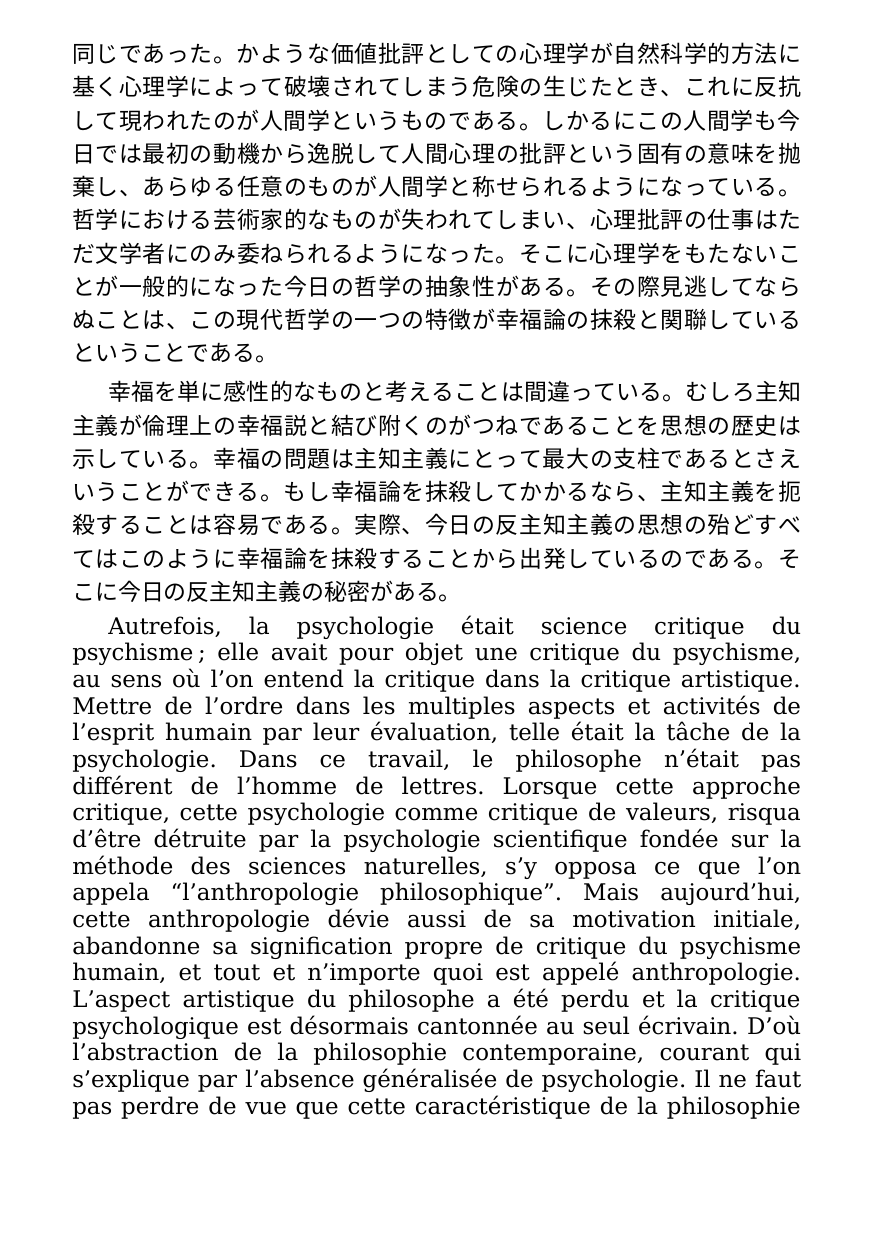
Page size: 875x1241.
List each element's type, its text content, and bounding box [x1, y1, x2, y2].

text Autrefois, la psychologie était science critique du psychisme ; elle avait pour objet une critique du psychisme, au sens où l’on entend la critique dans la critique artistique. Mettre de l’ordre dans les multiples aspects et activités de l’esprit humain par leur évaluation, telle était la tâche de la psychologie. Dans ce travail, le philosophe n’était pas différent de l’homme de lettres. Lorsque cette approche critique, cette psychologie comme critique de valeurs, risqua d’être détruite par la psychologie scientifique fondée sur la méthode des sciences naturelles, s’y opposa ce que l’on appela “l’anthropologie philosophique”. Mais aujourd’hui, cette anthropologie dévie aussi de sa motivation initiale, abandonne sa signification propre de critique du psychisme humain, et tout et n’importe quoi est appelé anthropologie. L’aspect artistique du philosophe a été perdu et la critique psychologique est désormais cantonnée au seul écrivain. D’où l’abstraction de la philosophie contemporaine, courant qui s’explique par l’absence généralisée de psychologie. Il ne faut pas perdre de vue que cette caractéristique de la philosophie [72, 613, 802, 1119]
text 同じであった。かような価値批評としての心理学が自然科学的方法に基く心理学によって破壊されてしまう危険の生じたとき、これに反抗して現われたのが人間学というものである。しかるにこの人間学も今日では最初の動機から逸脱して人間心理の批評という固有の意味を抛棄し、あらゆる任意のものが人間学と称せられるようになっている。哲学における芸術家的なものが失われてしまい、心理批評の仕事はただ文学者にのみ委ねられるようになった。そこに心理学をもたないことが一般的になった今日の哲学の抽象性がある。その際見逃してならぬことは、この現代哲学の一つの特徴が幸福論の抹殺と関聯しているということである。 [72, 36, 802, 368]
text 幸福を単に感性的なものと考えることは間違っている。むしろ主知主義が倫理上の幸福説と結び附くのがつねであることを思想の歴史は示している。幸福の問題は主知主義にとって最大の支柱であるとさえいうことができる。もし幸福論を抹殺してかかるなら、主知主義を扼殺することは容易である。実際、今日の反主知主義の思想の殆どすべてはこのように幸福論を抹殺することから出発しているのである。そこに今日の反主知主義の秘密がある。 [72, 374, 802, 607]
